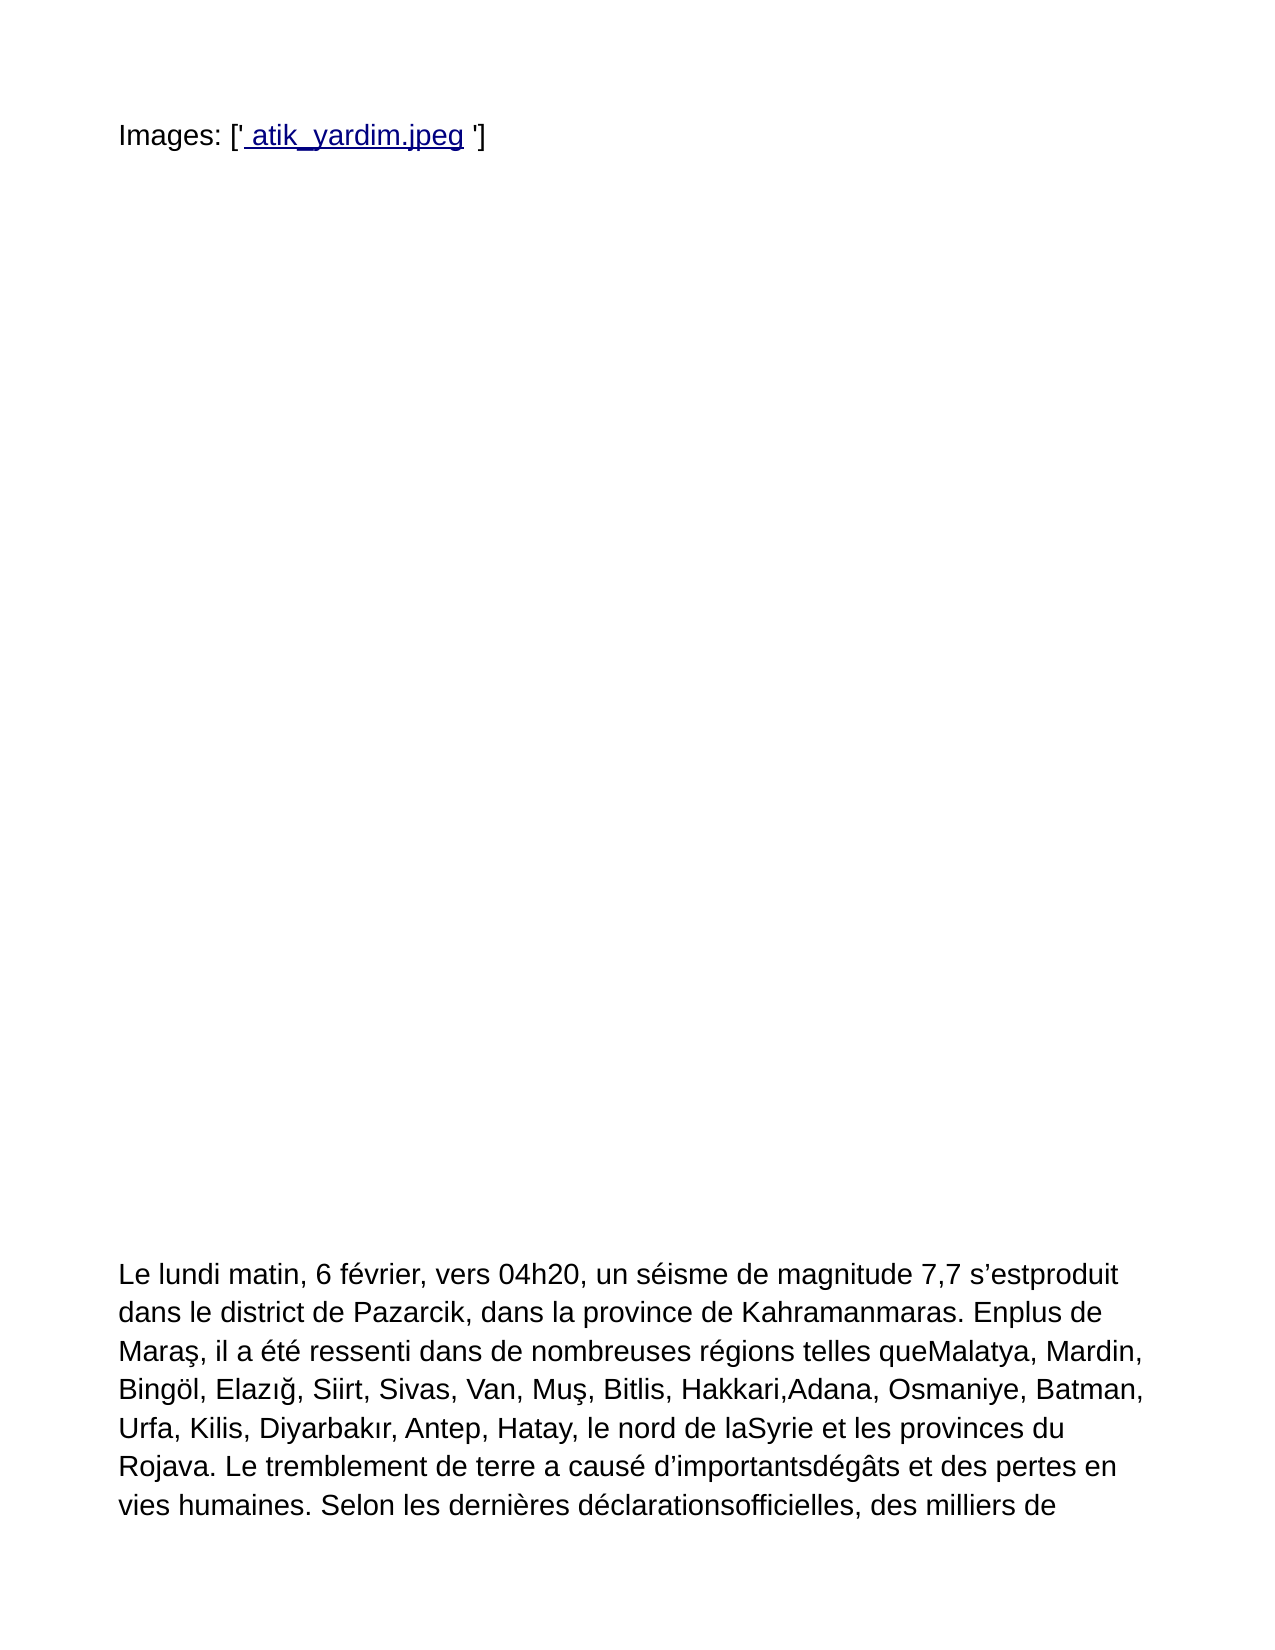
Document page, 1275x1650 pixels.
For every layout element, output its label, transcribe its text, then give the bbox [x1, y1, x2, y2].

text Le lundi matin, 6 février, vers 04h20, un séisme de magnitude 7,7 s’estproduit dans le district de Pazarcik, dans la province de Kahramanmaras. Enplus de Maraş, il a été ressenti dans de nombreuses régions telles queMalatya, Mardin, Bingöl, Elazığ, Siirt, Sivas, Van, Muş, Bitlis, Hakkari,Adana, Osmaniye, Batman, Urfa, Kilis, Diyarbakır, Antep, Hatay, le nord de laSyrie et les provinces du Rojava. Le tremblement de terre a causé d’importantsdégâts et des pertes en vies humaines. Selon les dernières déclarationsofficielles, des milliers de [118, 1257, 1157, 1522]
text Images: [' atik_yardim.jpeg '] [118, 118, 1157, 152]
